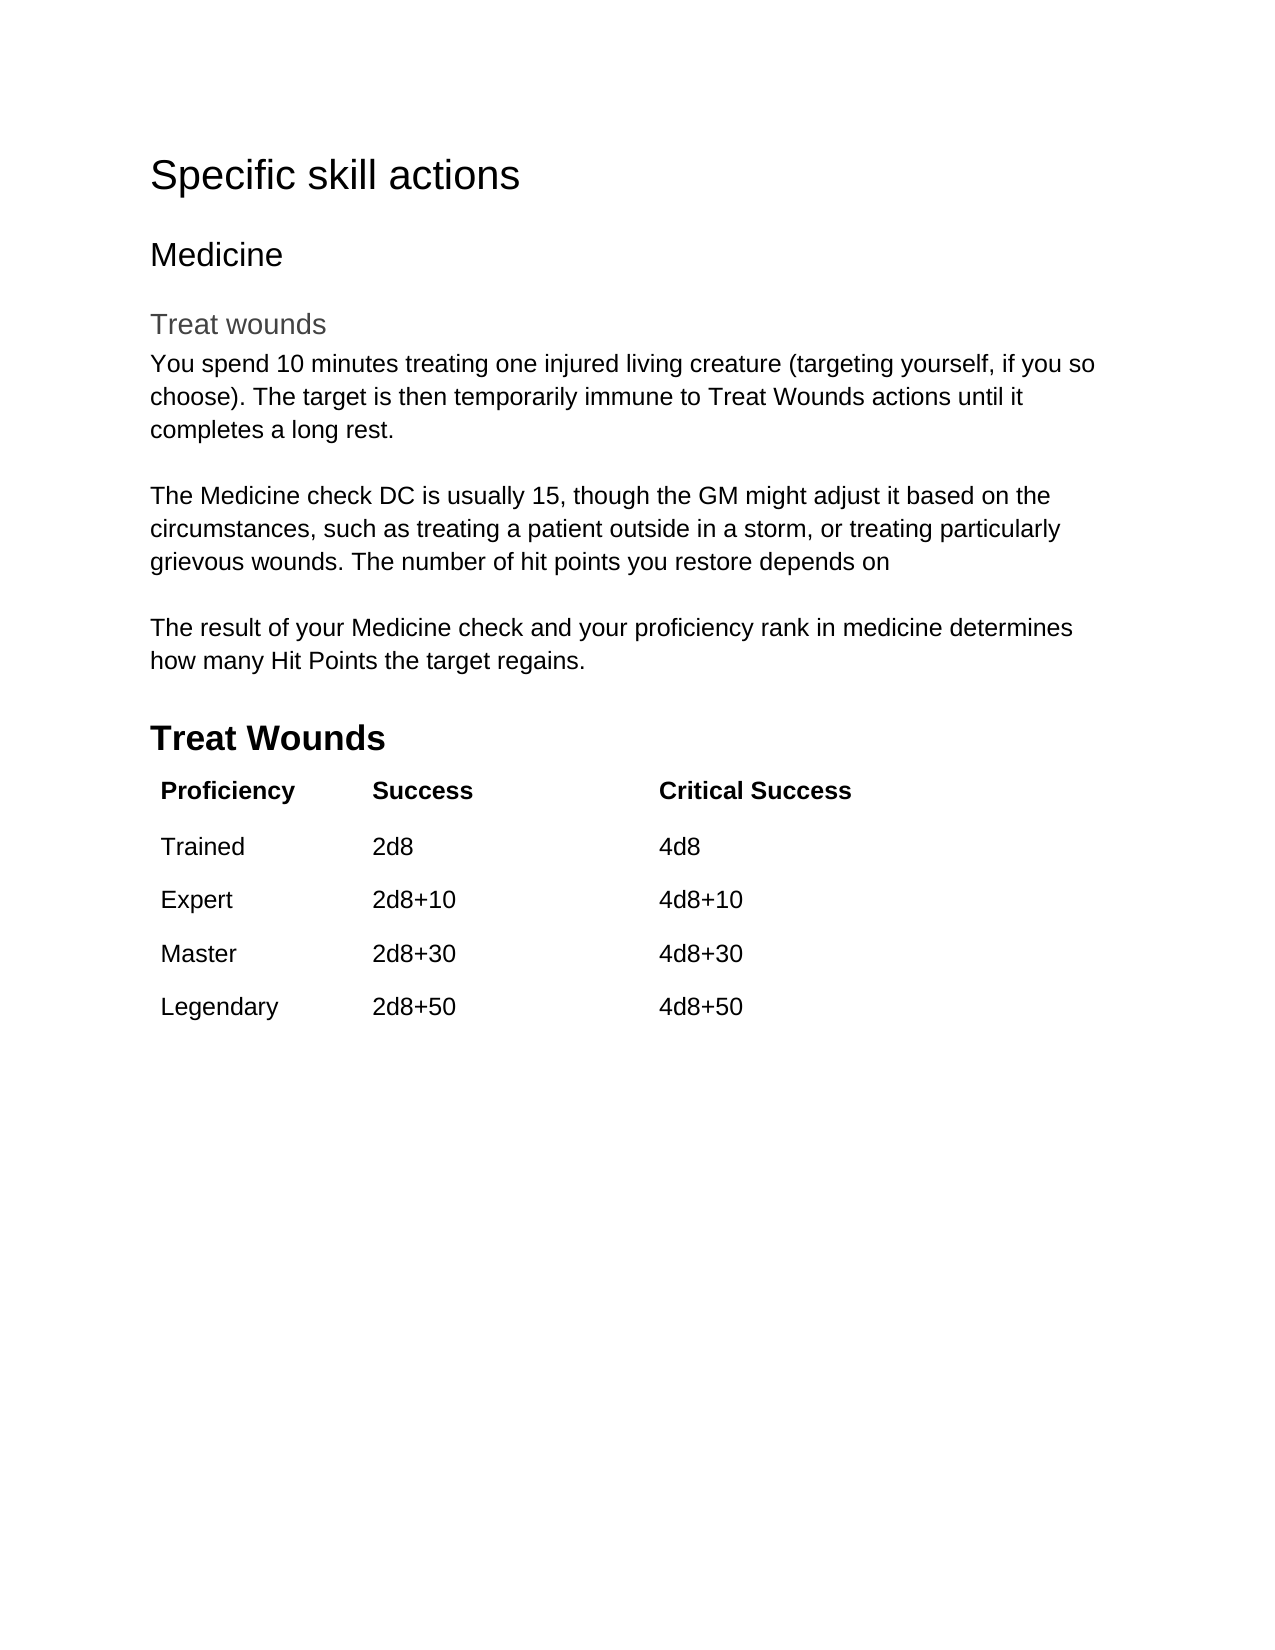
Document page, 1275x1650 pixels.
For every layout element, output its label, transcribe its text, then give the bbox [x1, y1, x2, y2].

subtitle Treat Wounds [150, 717, 1125, 757]
table_cell 2d8 [362, 821, 648, 875]
table_cell 2d8+30 [362, 928, 648, 982]
table_cell 4d8 [649, 821, 896, 875]
text You spend 10 minutes treating one injured living creature (targeting yourself, if you so choose). The target is then temporarily immune to Treat Wounds actions until it completes a long rest. [150, 349, 1125, 444]
subtitle Medicine [150, 235, 1125, 274]
table_cell 2d8+10 [362, 875, 648, 928]
table_cell Trained [150, 821, 362, 875]
table_cell 4d8+10 [649, 875, 896, 928]
table_cell Expert [150, 875, 362, 928]
table_header Critical Success [649, 766, 896, 821]
table_header Proficiency [150, 766, 362, 821]
table_cell 4d8+30 [649, 928, 896, 982]
text The Medicine check DC is usually 15, though the GM might adjust it based on the circumstances, such as treating a patient outside in a storm, or treating particularly grievous wounds. The number of hit points you restore depends on [150, 481, 1125, 576]
text The result of your Medicine check and your proficiency rank in medicine determines how many Hit Points the target regains. [150, 613, 1125, 675]
table_cell 4d8+50 [649, 982, 896, 1036]
table_header Success [362, 766, 648, 821]
table_cell Master [150, 928, 362, 982]
subtitle Treat wounds [150, 307, 1125, 341]
subtitle Specific skill actions [150, 150, 1125, 198]
table_cell Legendary [150, 982, 362, 1036]
table_cell 2d8+50 [362, 982, 648, 1036]
